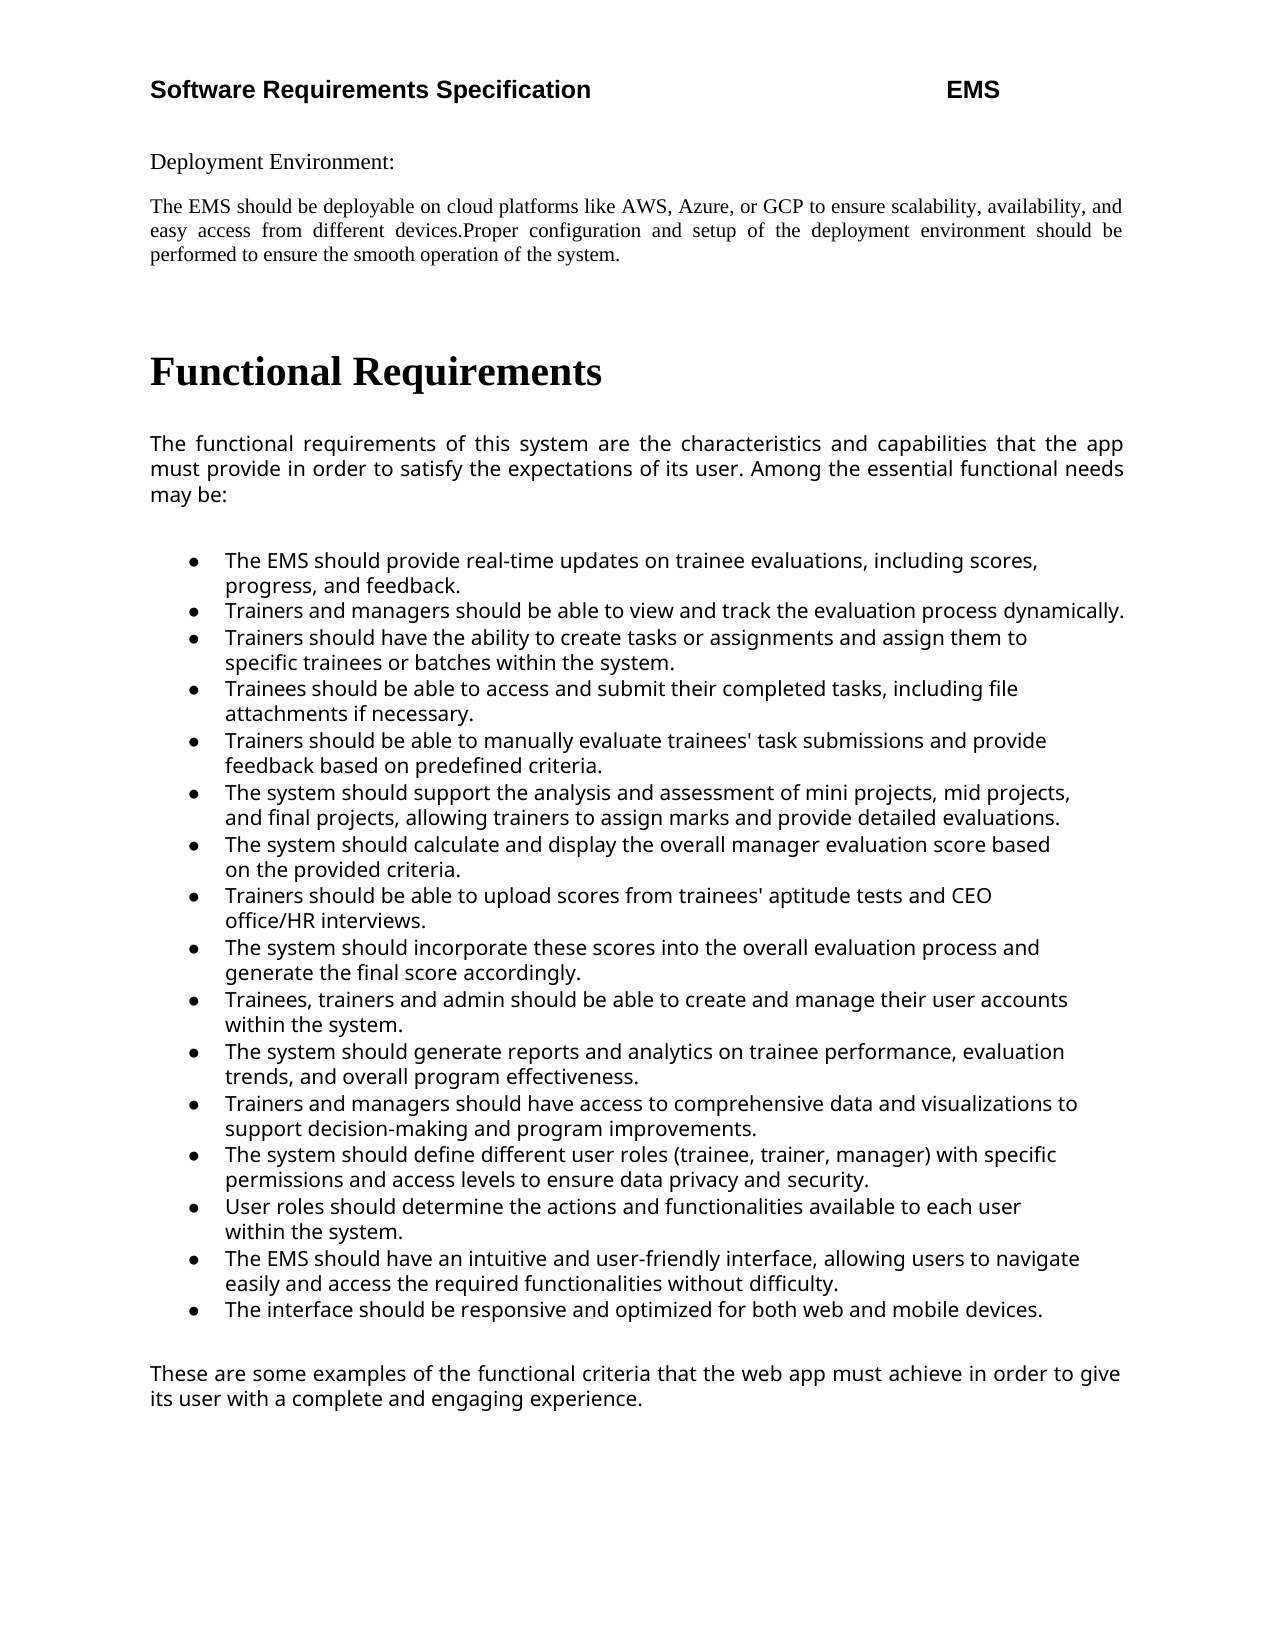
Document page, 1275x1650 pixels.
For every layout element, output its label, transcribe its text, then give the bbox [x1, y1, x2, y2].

list The system should incorporate these scores into the overall evaluation process and generate the ﬁnal score accordingly. [187, 935, 1115, 987]
list The interface should be responsive and optimized for both web and mobile devices. [187, 1297, 1194, 1323]
subtitle Functional Requirements [150, 346, 1194, 394]
list The system should calculate and display the overall manager evaluation score based on the provided criteria. [187, 832, 1069, 883]
list The system should support the analysis and assessment of mini projects, mid projects, and ﬁnal projects, allowing trainers to assign marks and provide detailed evaluations. [187, 780, 1112, 832]
list Trainers and managers should be able to view and track the evaluation process dynamically. [187, 599, 1194, 624]
text The EMS should be deployable on cloud platforms like AWS, Azure, or GCP to ensure scalability, availability, and easy access from different devices.Proper configuration and setup of the deployment environment should be performed to ensure the smooth operation of the system. [150, 193, 1124, 266]
list The EMS should provide real-time updates on trainee evaluations, including scores, progress, and feedback. [187, 548, 1118, 599]
text The functional requirements of this system are the characteristics and capabilities that the app must provide in order to satisfy the expectations of its user. Among the essential functional needs may be: [150, 431, 1125, 509]
list Trainers should be able to manually evaluate trainees' task submissions and provide feedback based on predeﬁned criteria. [187, 728, 1089, 780]
list Trainers and managers should have access to comprehensive data and visualizations to support decision-making and program improvements. [187, 1090, 1113, 1142]
list The system should generate reports and analytics on trainee performance, evaluation trends, and overall program effectiveness. [187, 1039, 1119, 1090]
list Trainers should be able to upload scores from trainees' aptitude tests and CEO oﬃce/HR interviews. [187, 883, 1041, 935]
text These are some examples of the functional criteria that the web app must achieve in order to give its user with a complete and engaging experience. [150, 1361, 1122, 1413]
subtitle Deployment Environment: [150, 148, 1194, 175]
list Trainees, trainers and admin should be able to create and manage their user accounts within the system. [187, 987, 1111, 1039]
list The EMS should have an intuitive and user-friendly interface, allowing users to navigate easily and access the required functionalities without diﬃculty. [187, 1246, 1124, 1297]
list Trainees should be able to access and submit their completed tasks, including ﬁle attachments if necessary. [187, 676, 1118, 728]
list The system should deﬁne different user roles (trainee, trainer, manager) with speciﬁc permissions and access levels to ensure data privacy and security. [187, 1142, 1123, 1194]
list Trainers should have the ability to create tasks or assignments and assign them to speciﬁc trainees or batches within the system. [187, 624, 1061, 676]
list User roles should determine the actions and functionalities available to each user within the system. [187, 1194, 1069, 1246]
